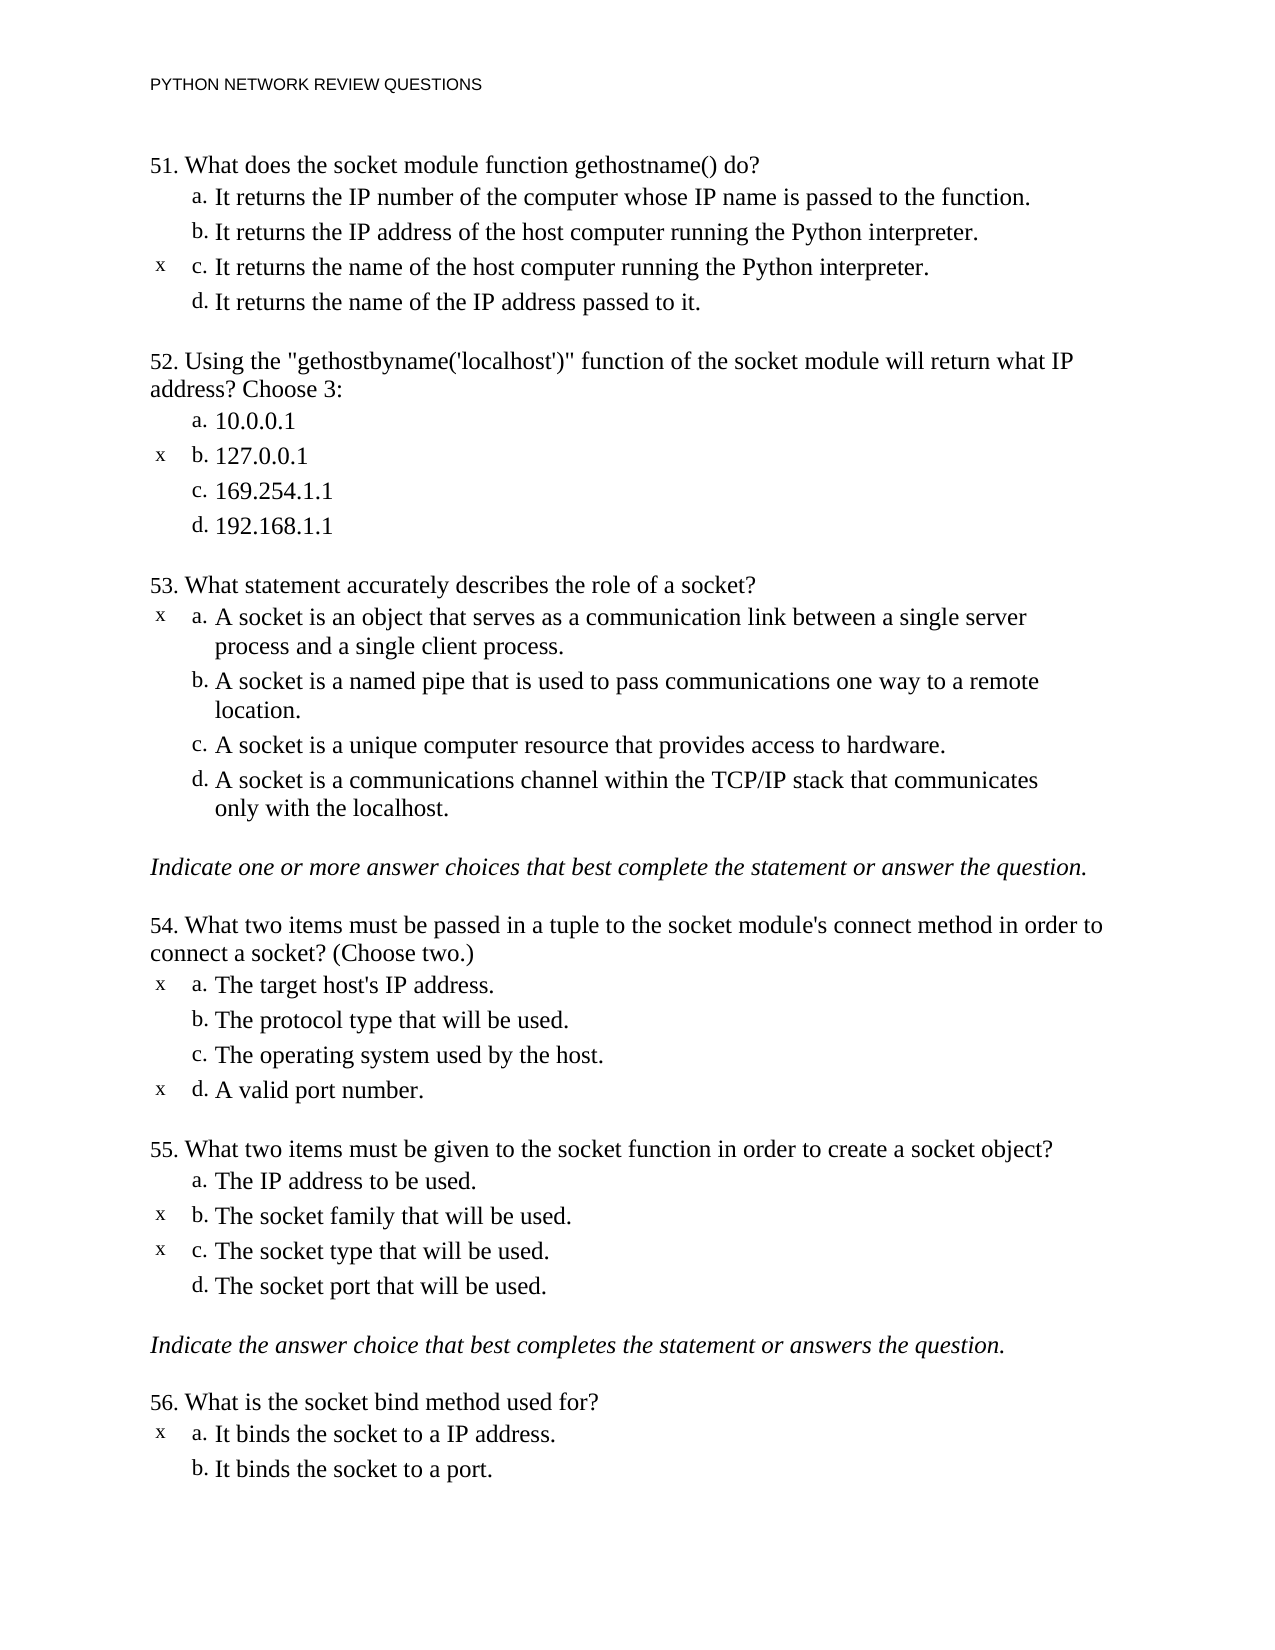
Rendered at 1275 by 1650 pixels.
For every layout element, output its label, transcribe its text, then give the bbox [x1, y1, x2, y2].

table_cell x [150, 1233, 192, 1268]
table_cell [150, 214, 192, 249]
table_cell The operating system used by the host. [215, 1037, 646, 1072]
table_cell x [150, 1072, 192, 1107]
table_header x [150, 599, 192, 663]
table_cell [150, 473, 192, 508]
table_cell b. [192, 1451, 214, 1486]
table_header 54. What two items must be passed in a tuple to the socket module's connect method in order to connect a socket? (Choose two.) [150, 910, 1125, 1107]
table_header x [150, 1416, 192, 1451]
table_cell [150, 508, 192, 543]
table_cell c. [192, 249, 214, 284]
table_header a. [192, 179, 214, 214]
table_cell d. [192, 762, 214, 825]
table_cell [150, 1002, 192, 1037]
table_cell x [150, 1198, 192, 1233]
table_cell d. [192, 1072, 214, 1107]
table_cell A valid port number. [215, 1072, 646, 1107]
table_cell 127.0.0.1 [215, 438, 375, 473]
table_cell [150, 727, 192, 762]
table_cell c. [192, 1233, 214, 1268]
table_cell [150, 762, 192, 825]
table_cell c. [192, 473, 214, 508]
table_header a. [192, 1163, 214, 1198]
table_header The target host's IP address. [215, 967, 646, 1002]
table_cell b. [192, 214, 214, 249]
table_cell 192.168.1.1 [215, 508, 375, 543]
table_cell It returns the name of the IP address passed to it. [215, 284, 1073, 319]
table_header a. [192, 967, 214, 1002]
table_header The IP address to be used. [215, 1163, 614, 1198]
table_header Indicate one or more answer choices that best complete the statement or answer the question. [150, 853, 1125, 881]
table_header It binds the socket to a IP address. [215, 1416, 630, 1451]
table_cell [150, 1037, 192, 1072]
table_cell [150, 1451, 192, 1486]
table_cell The socket port that will be used. [215, 1268, 614, 1303]
table_header [150, 403, 192, 438]
table_header 53. What statement accurately describes the role of a socket? [150, 570, 1125, 624]
table_header [150, 179, 192, 214]
table_cell [150, 663, 192, 727]
table_cell It returns the IP address of the host computer running the Python interpreter. [215, 214, 1073, 249]
table_header It returns the IP number of the computer whose IP name is passed to the function. [215, 179, 1073, 214]
table_header A socket is an object that serves as a communication link between a single server process and a single client process. [215, 599, 1125, 663]
table_cell [150, 284, 192, 319]
table_cell A socket is a named pipe that is used to pass communications one way to a remote location. [215, 663, 1125, 727]
table_header a. [192, 403, 214, 438]
table_header 55. What two items must be given to the socket function in order to create a socket object? [150, 1134, 1125, 1303]
table_cell c. [192, 727, 214, 762]
table_header Indicate the answer choice that best completes the statement or answers the question. [150, 1330, 1125, 1359]
table_cell b. [192, 438, 214, 473]
table_cell x [150, 438, 192, 473]
table_header 51. What does the socket module function gethostname() do? [150, 150, 1125, 319]
table_cell A socket is a unique computer resource that provides access to hardware. [215, 727, 1125, 762]
table_header 52. Using the "gethostbyname('localhost')" function of the socket module will return what IP address? Choose 3: [150, 346, 1125, 543]
table_cell d. [192, 1268, 214, 1303]
table_cell It binds the socket to a port. [215, 1451, 630, 1486]
table_cell The socket family that will be used. [215, 1198, 614, 1233]
table_header 10.0.0.1 [215, 403, 375, 438]
table_header x [150, 967, 192, 1002]
table_header a. [192, 1416, 214, 1451]
table_cell The socket type that will be used. [215, 1233, 614, 1268]
table_header 56. What is the socket bind method used for? [150, 1388, 1125, 1486]
table_cell [150, 1268, 192, 1303]
table_cell A socket is a communications channel within the TCP/IP stack that communicates only with the localhost. [215, 762, 1125, 825]
table_header a. [192, 599, 214, 663]
table_cell b. [192, 1002, 214, 1037]
table_cell d. [192, 284, 214, 319]
table_cell x [150, 249, 192, 284]
table_cell 169.254.1.1 [215, 473, 375, 508]
table_header [150, 1163, 192, 1198]
table_cell The protocol type that will be used. [215, 1002, 646, 1037]
table_cell b. [192, 663, 214, 727]
table_cell c. [192, 1037, 214, 1072]
table_cell It returns the name of the host computer running the Python interpreter. [215, 249, 1073, 284]
table_cell d. [192, 508, 214, 543]
table_cell b. [192, 1198, 214, 1233]
